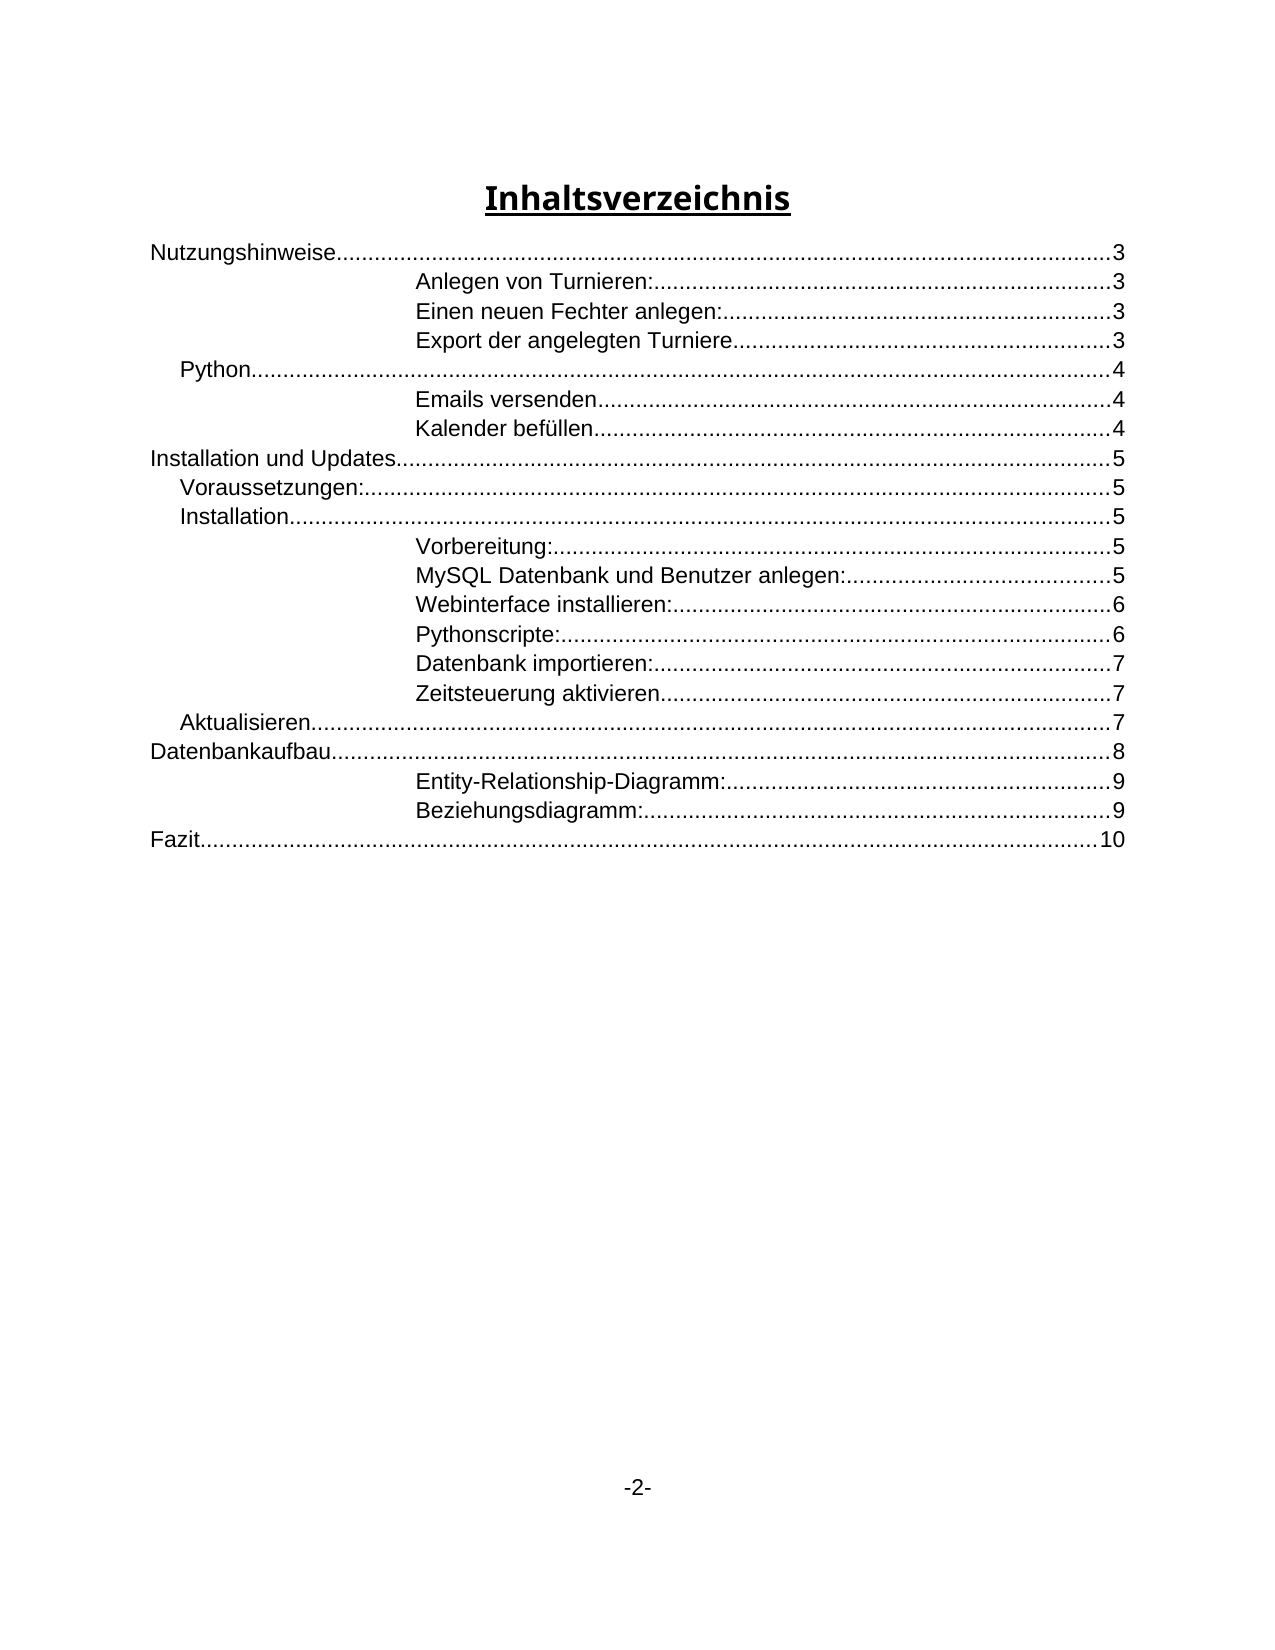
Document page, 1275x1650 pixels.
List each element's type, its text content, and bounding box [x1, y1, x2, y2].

text Zeitsteuerung aktivieren 7 [415, 680, 1125, 706]
text Beziehungsdiagramm: 9 [415, 798, 1125, 823]
text Webinterface installieren: 6 [415, 592, 1125, 618]
text Installation 5 [179, 504, 1125, 530]
text Export der angelegten Turniere 3 [415, 328, 1125, 353]
text Kalender befüllen 4 [179, 416, 1125, 442]
text Vorbereitung: 5 [415, 533, 1125, 559]
text Aktualisieren 7 [179, 710, 1125, 735]
text Emails versenden 4 [179, 387, 1125, 412]
subtitle Inhaltsverzeichnis [150, 175, 1125, 220]
text Einen neuen Fechter anlegen: 3 [415, 298, 1125, 324]
text Python 4 [179, 357, 1125, 383]
text MySQL Datenbank und Benutzer anlegen: 5 [415, 563, 1125, 588]
text Anlegen von Turnieren: 3 [415, 269, 1125, 295]
text Nutzungshinweise 3 [150, 240, 1125, 265]
text Datenbankaufbau 8 [150, 739, 1125, 765]
text Fazit 10 [150, 827, 1125, 853]
text Pythonscripte: 6 [415, 622, 1125, 647]
text Installation und Updates 5 [150, 445, 1125, 471]
text Datenbank importieren: 7 [415, 651, 1125, 677]
text Entity-Relationship-Diagramm: 9 [415, 768, 1125, 794]
text Voraussetzungen: 5 [179, 475, 1125, 500]
